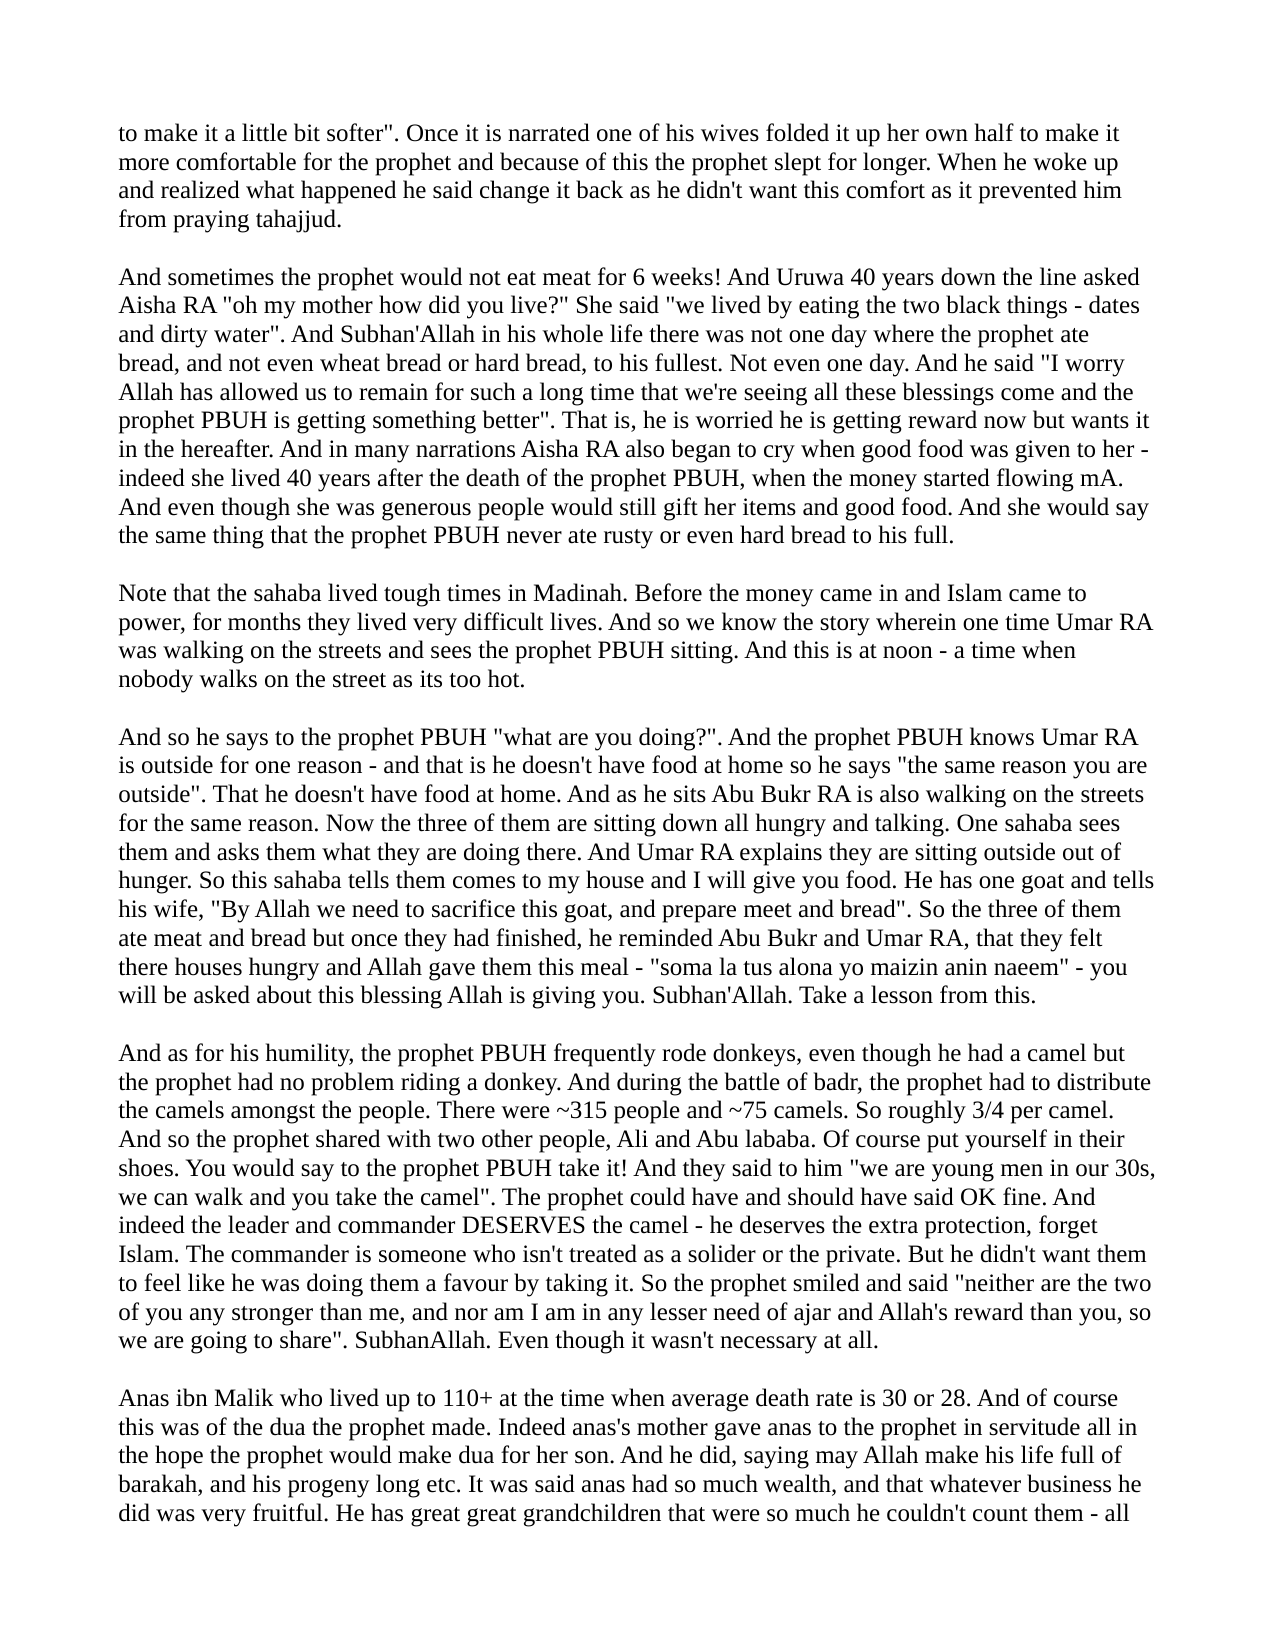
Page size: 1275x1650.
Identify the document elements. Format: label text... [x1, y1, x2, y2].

text to make it a little bit softer". Once it is narrated one of his wives folded it up her own half to make it more comfortable for the prophet and because of this the prophet slept for longer. When he woke up and realized what happened he said change it back as he didn't want this comfort as it prevented him from praying tahajjud. And sometimes the prophet would not eat meat for 6 weeks! And Uruwa 40 years down the line asked Aisha RA "oh my mother how did you live?" She said "we lived by eating the two black things - dates and dirty water". And Subhan'Allah in his whole life there was not one day where the prophet ate bread, and not even wheat bread or hard bread, to his fullest. Not even one day. And he said "I worry Allah has allowed us to remain for such a long time that we're seeing all these blessings come and the prophet PBUH is getting something better". That is, he is worried he is getting reward now but wants it in the hereafter. And in many narrations Aisha RA also began to cry when good food was given to her - indeed she lived 40 years after the death of the prophet PBUH, when the money started flowing mA. And even though she was generous people would still gift her items and good food. And she would say the same thing that the prophet PBUH never ate rusty or even hard bread to his full. Note that the sahaba lived tough times in Madinah. Before the money came in and Islam came to power, for months they lived very difficult lives. And so we know the story wherein one time Umar RA was walking on the streets and sees the prophet PBUH sitting. And this is at noon - a time when nobody walks on the street as its too hot. And so he says to the prophet PBUH "what are you doing?". And the prophet PBUH knows Umar RA is outside for one reason - and that is he doesn't have food at home so he says "the same reason you are outside". That he doesn't have food at home. And as he sits Abu Bukr RA is also walking on the streets for the same reason. Now the three of them are sitting down all hungry and talking. One sahaba sees them and asks them what they are doing there. And Umar RA explains they are sitting outside out of hunger. So this sahaba tells them comes to my house and I will give you food. He has one goat and tells his wife, "By Allah we need to sacrifice this goat, and prepare meet and bread". So the three of them ate meat and bread but once they had finished, he reminded Abu Bukr and Umar RA, that they felt there houses hungry and Allah gave them this meal - "soma la tus alona yo maizin anin naeem" - you will be asked about this blessing Allah is giving you. Subhan'Allah. Take a lesson from this. And as for his humility, the prophet PBUH frequently rode donkeys, even though he had a camel but the prophet had no problem riding a donkey. And during the battle of badr, the prophet had to distribute the camels amongst the people. There were ~315 people and ~75 camels. So roughly 3/4 per camel. And so the prophet shared with two other people, Ali and Abu lababa. Of course put yourself in their shoes. You would say to the prophet PBUH take it! And they said to him "we are young men in our 30s, we can walk and you take the camel". The prophet could have and should have said OK fine. And indeed the leader and commander DESERVES the camel - he deserves the extra protection, forget Islam. The commander is someone who isn't treated as a solider or the private. But he didn't want them to feel like he was doing them a favour by taking it. So the prophet smiled and said "neither are the two of you any stronger than me, and nor am I am in any lesser need of ajar and Allah's reward than you, so we are going to share". SubhanAllah. Even though it wasn't necessary at all. Anas ibn Malik who lived up to 110+ at the time when average death rate is 30 or 28. And of course this was of the dua the prophet made. Indeed anas's mother gave anas to the prophet in servitude all in the hope the prophet would make dua for her son. And he did, saying may Allah make his life full of barakah, and his progeny long etc. It was said anas had so much wealth, and that whatever business he did was very fruitful. He has great great grandchildren that were so much he couldn't count them - all [118, 118, 1157, 1527]
